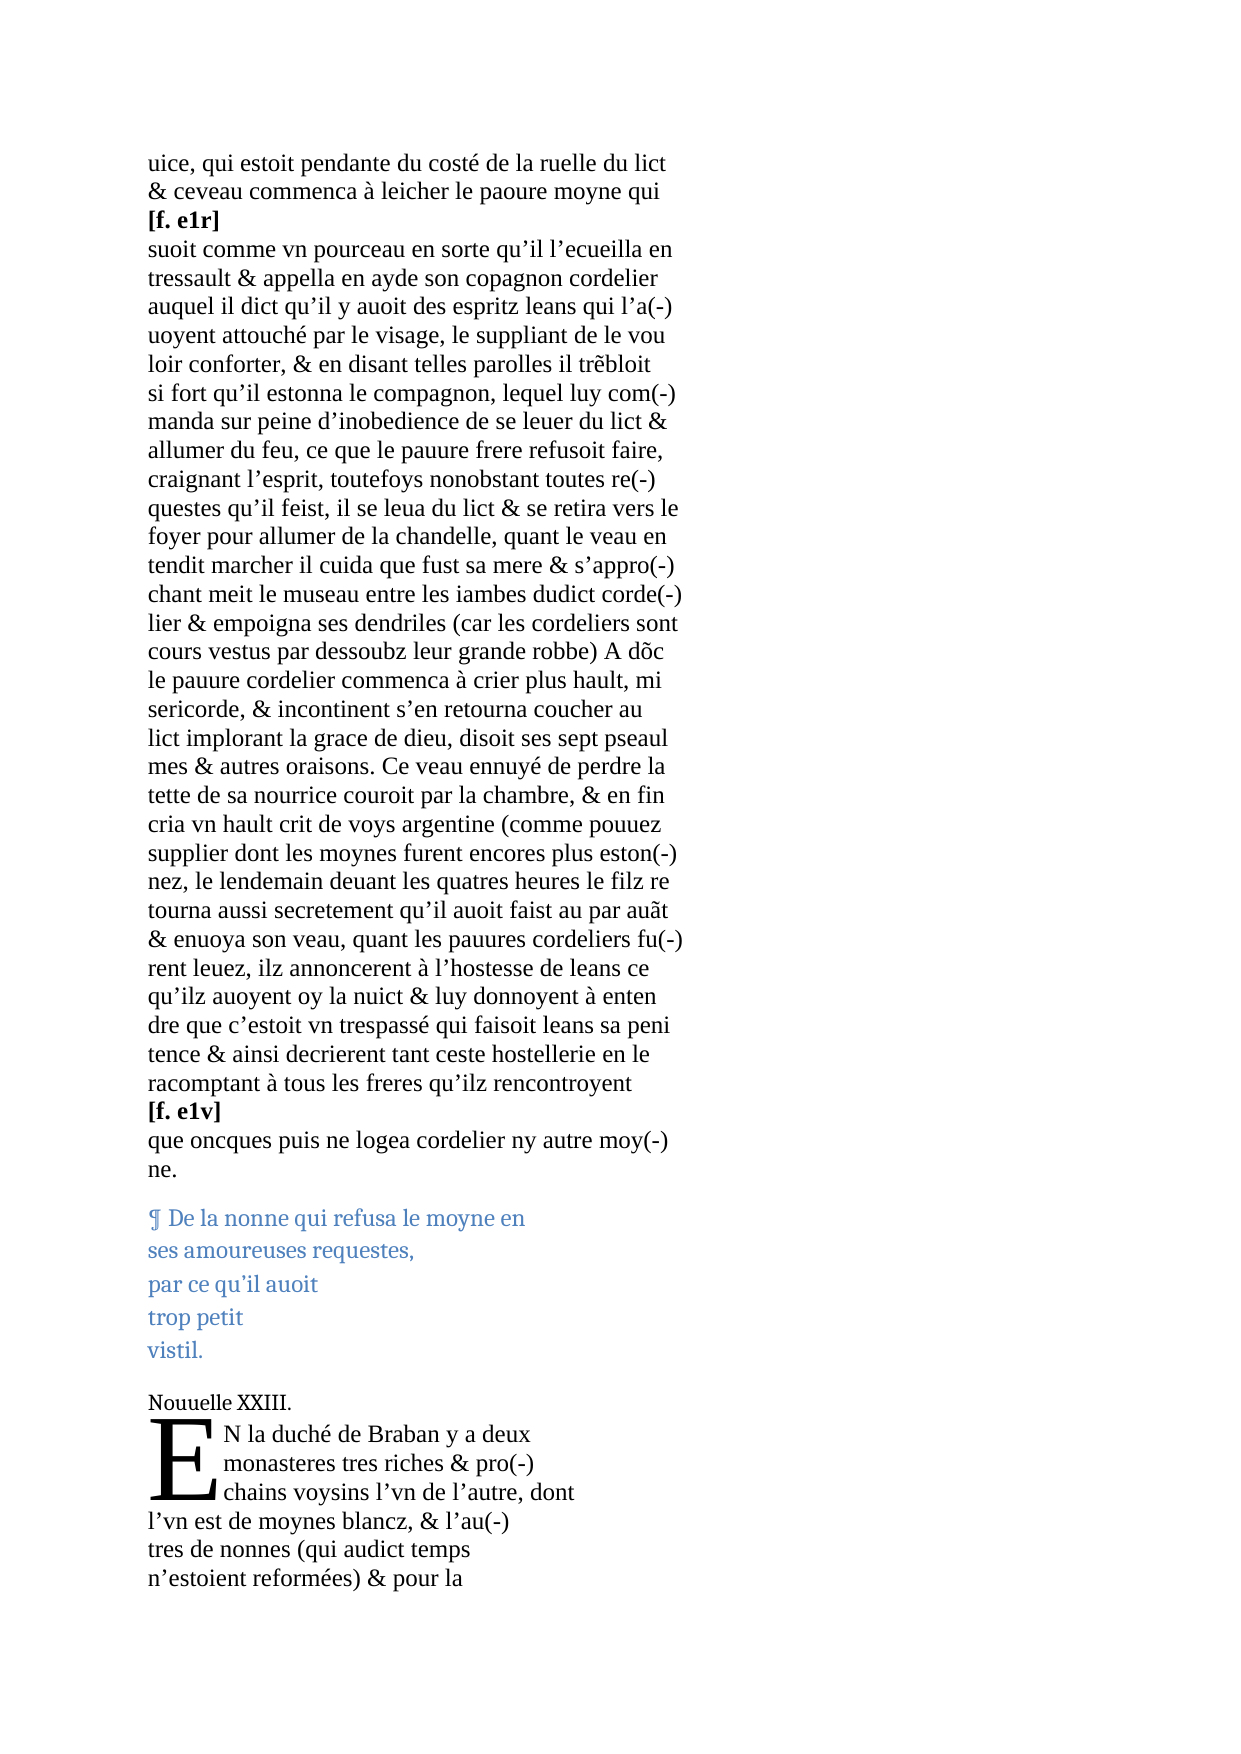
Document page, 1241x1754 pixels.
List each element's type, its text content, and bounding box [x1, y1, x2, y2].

subtitle Nouuelle XXIII. [148, 1389, 1093, 1416]
subtitle ¶ De la nonne qui refusa le moyne en ses amoureuses requestes, par ce qu’il auoit trop petit vistil. [148, 1203, 1093, 1364]
text EN la duché de Braban y a deux monasteres tres riches & pro(-) chains voysins l’vn de l’autre, dont l’vn est de moynes blancz, & l’au(-) tres de nonnes (qui audict temps n’estoient reformées) & pour la [148, 1419, 1093, 1592]
text uice, qui estoit pendante du costé de la ruelle du lict & ceveau commenca à leicher le paoure moyne qui [f. e1r] suoit comme vn pourceau en sorte qu’il l’ecueilla en tressault & appella en ayde son copagnon cordelier auquel il dict qu’il y auoit des espritz leans qui l’a(-) uoyent attouché par le visage, le suppliant de le vou loir conforter, & en disant telles parolles il trẽbloit si fort qu’il estonna le compagnon, lequel luy com(-) manda sur peine d’inobedience de se leuer du lict & allumer du feu, ce que le pauure frere refusoit faire, craignant l’esprit, toutefoys nonobstant toutes re(-) questes qu’il feist, il se leua du lict & se retira vers le foyer pour allumer de la chandelle, quant le veau en tendit marcher il cuida que fust sa mere & s’appro(-) chant meit le museau entre les iambes dudict corde(-) lier & empoigna ses dendriles (car les cordeliers sont cours vestus par dessoubz leur grande robbe) A dõc le pauure cordelier commenca à crier plus hault, mi sericorde, & incontinent s’en retourna coucher au lict implorant la grace de dieu, disoit ses sept pseaul mes & autres oraisons. Ce veau ennuyé de perdre la tette de sa nourrice couroit par la chambre, & en fin cria vn hault crit de voys argentine (comme pouuez supplier dont les moynes furent encores plus eston(-) nez, le lendemain deuant les quatres heures le filz re tourna aussi secretement qu’il auoit faist au par auãt & enuoya son veau, quant les pauures cordeliers fu(-) rent leuez, ilz annoncerent à l’hostesse de leans ce qu’ilz auoyent oy la nuict & luy donnoyent à enten dre que c’estoit vn trespassé qui faisoit leans sa peni tence & ainsi decrierent tant ceste hostellerie en le racomptant à tous les freres qu’ilz rencontroyent [f. e1v] que oncques puis ne logea cordelier ny autre moy(-) ne. [148, 148, 1093, 1183]
